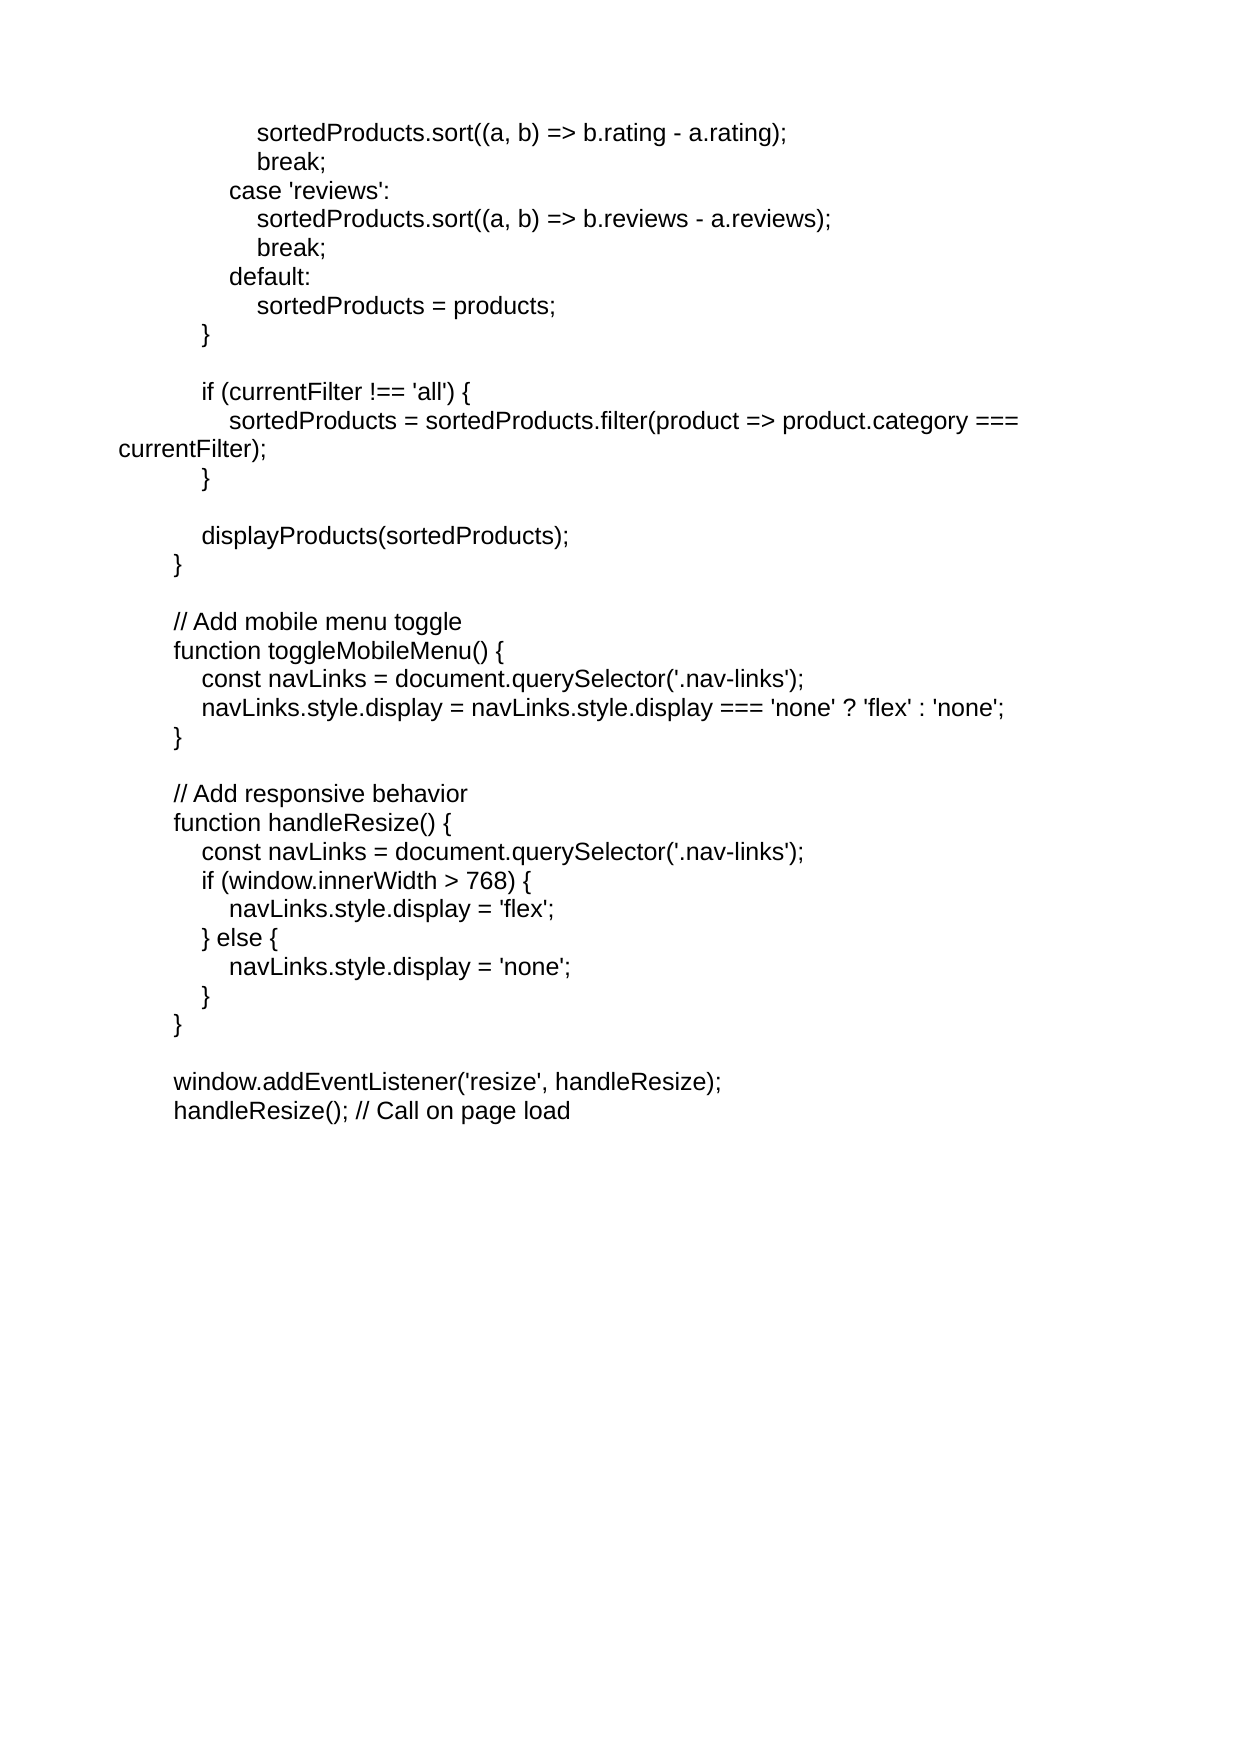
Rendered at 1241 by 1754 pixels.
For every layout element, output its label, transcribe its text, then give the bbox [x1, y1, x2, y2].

text } [118, 1009, 1122, 1038]
text } [118, 319, 1122, 348]
text const navLinks = document.querySelector('.nav-links'); [118, 837, 1122, 866]
text } else { [118, 923, 1122, 952]
text // Add mobile menu toggle [118, 607, 1122, 636]
text navLinks.style.display = 'none'; [118, 952, 1122, 981]
text function toggleMobileMenu() { [118, 636, 1122, 664]
text // Add responsive behavior [118, 779, 1122, 808]
text displayProducts(sortedProducts); [118, 521, 1122, 549]
text case 'reviews': [118, 176, 1122, 204]
text break; [118, 147, 1122, 176]
text navLinks.style.display = navLinks.style.display === 'none' ? 'flex' : 'none'; [118, 693, 1122, 722]
text break; [118, 233, 1122, 262]
text sortedProducts = products; [118, 291, 1122, 319]
text sortedProducts.sort((a, b) => b.reviews - a.reviews); [118, 204, 1122, 233]
text if (currentFilter !== 'all') { [118, 377, 1122, 406]
text function handleResize() { [118, 808, 1122, 837]
text const navLinks = document.querySelector('.nav-links'); [118, 664, 1122, 693]
text } [118, 722, 1122, 751]
text } [118, 981, 1122, 1009]
text sortedProducts = sortedProducts.filter(product => product.category === currentFilter); [118, 406, 1122, 463]
text navLinks.style.display = 'flex'; [118, 894, 1122, 923]
text window.addEventListener('resize', handleResize); [118, 1067, 1122, 1096]
text default: [118, 262, 1122, 291]
text } [118, 549, 1122, 578]
text if (window.innerWidth > 768) { [118, 866, 1122, 894]
text } [118, 463, 1122, 492]
text sortedProducts.sort((a, b) => b.rating - a.rating); [118, 118, 1122, 147]
text handleResize(); // Call on page load [118, 1096, 1122, 1124]
